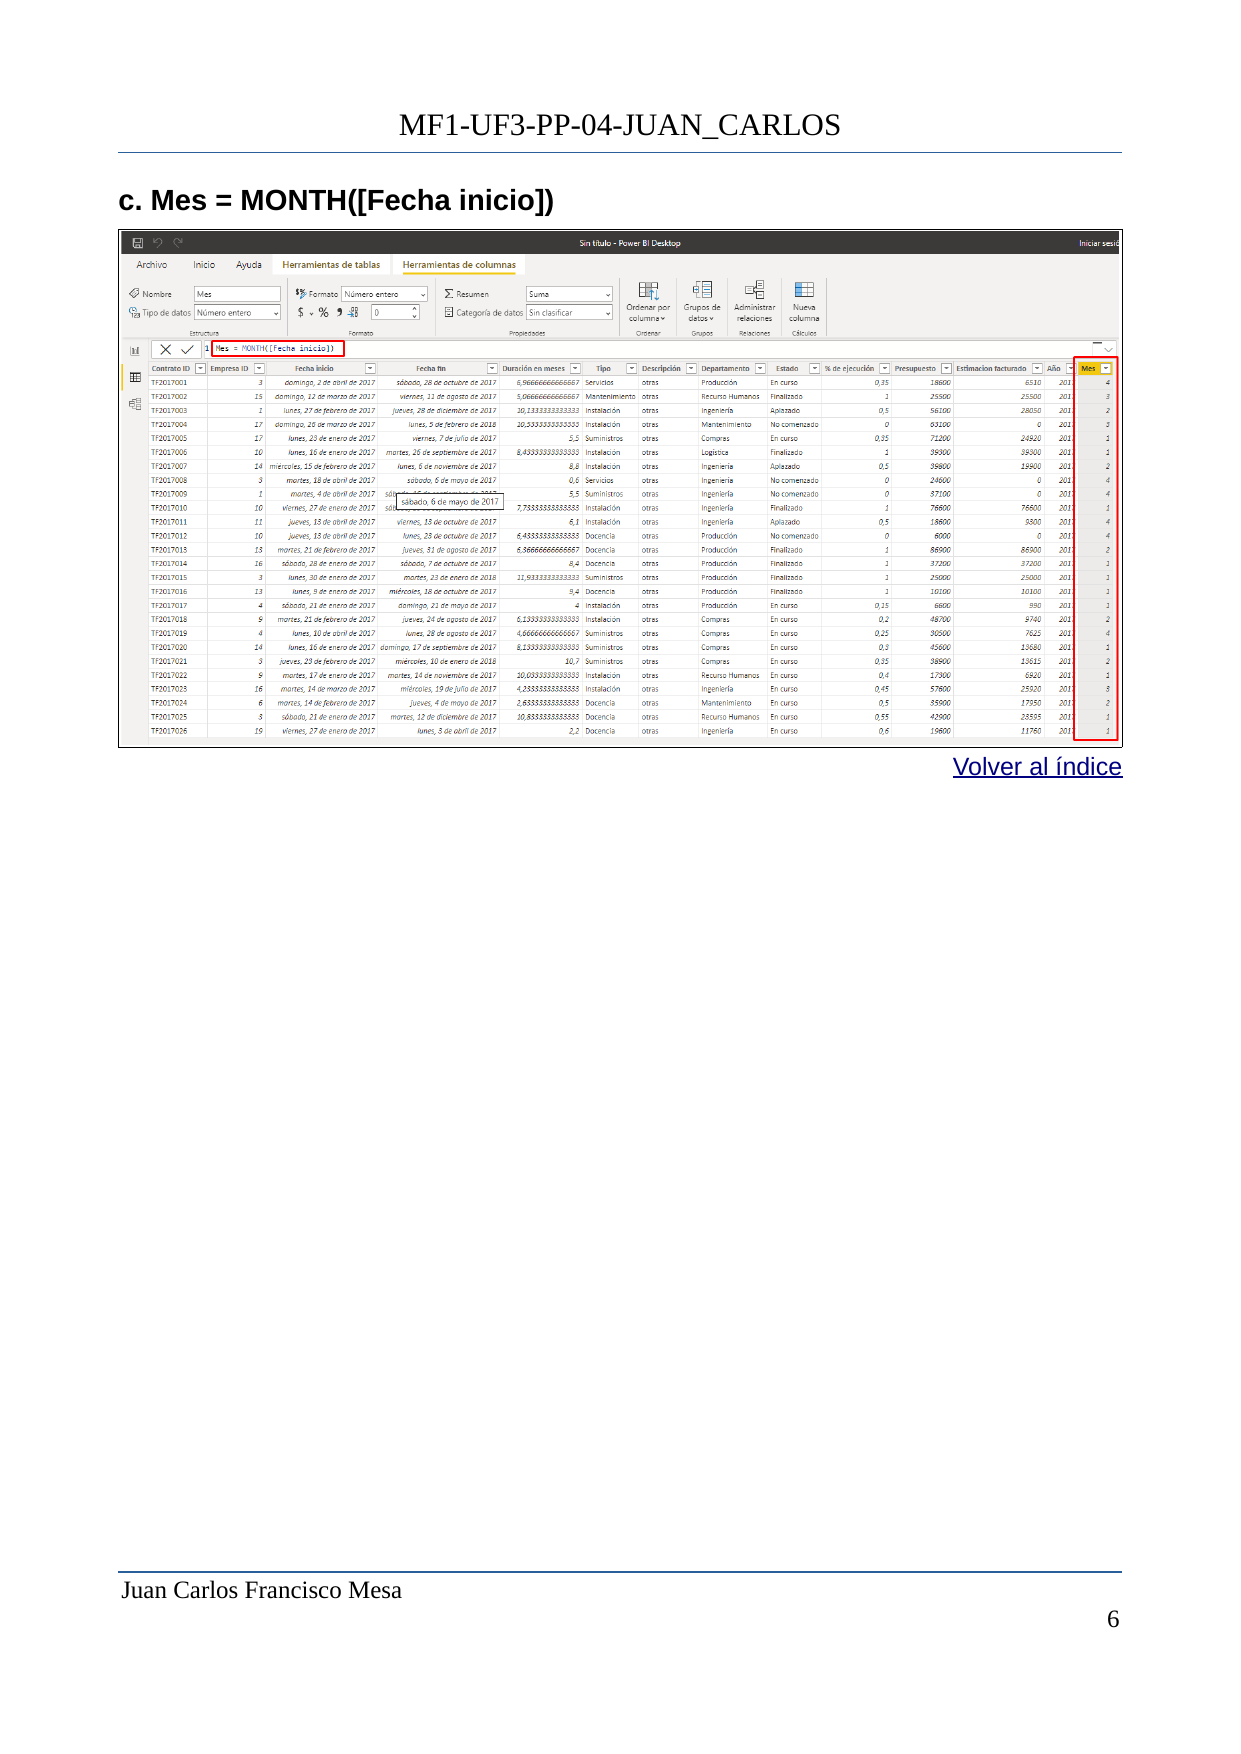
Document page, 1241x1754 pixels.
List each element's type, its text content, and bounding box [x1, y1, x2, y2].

text [119, 230, 1122, 747]
text Volver al índice [118, 748, 1122, 780]
subtitle c. Mes = MONTH([Fecha inicio]) [118, 183, 1122, 216]
picture [121, 231, 1119, 745]
